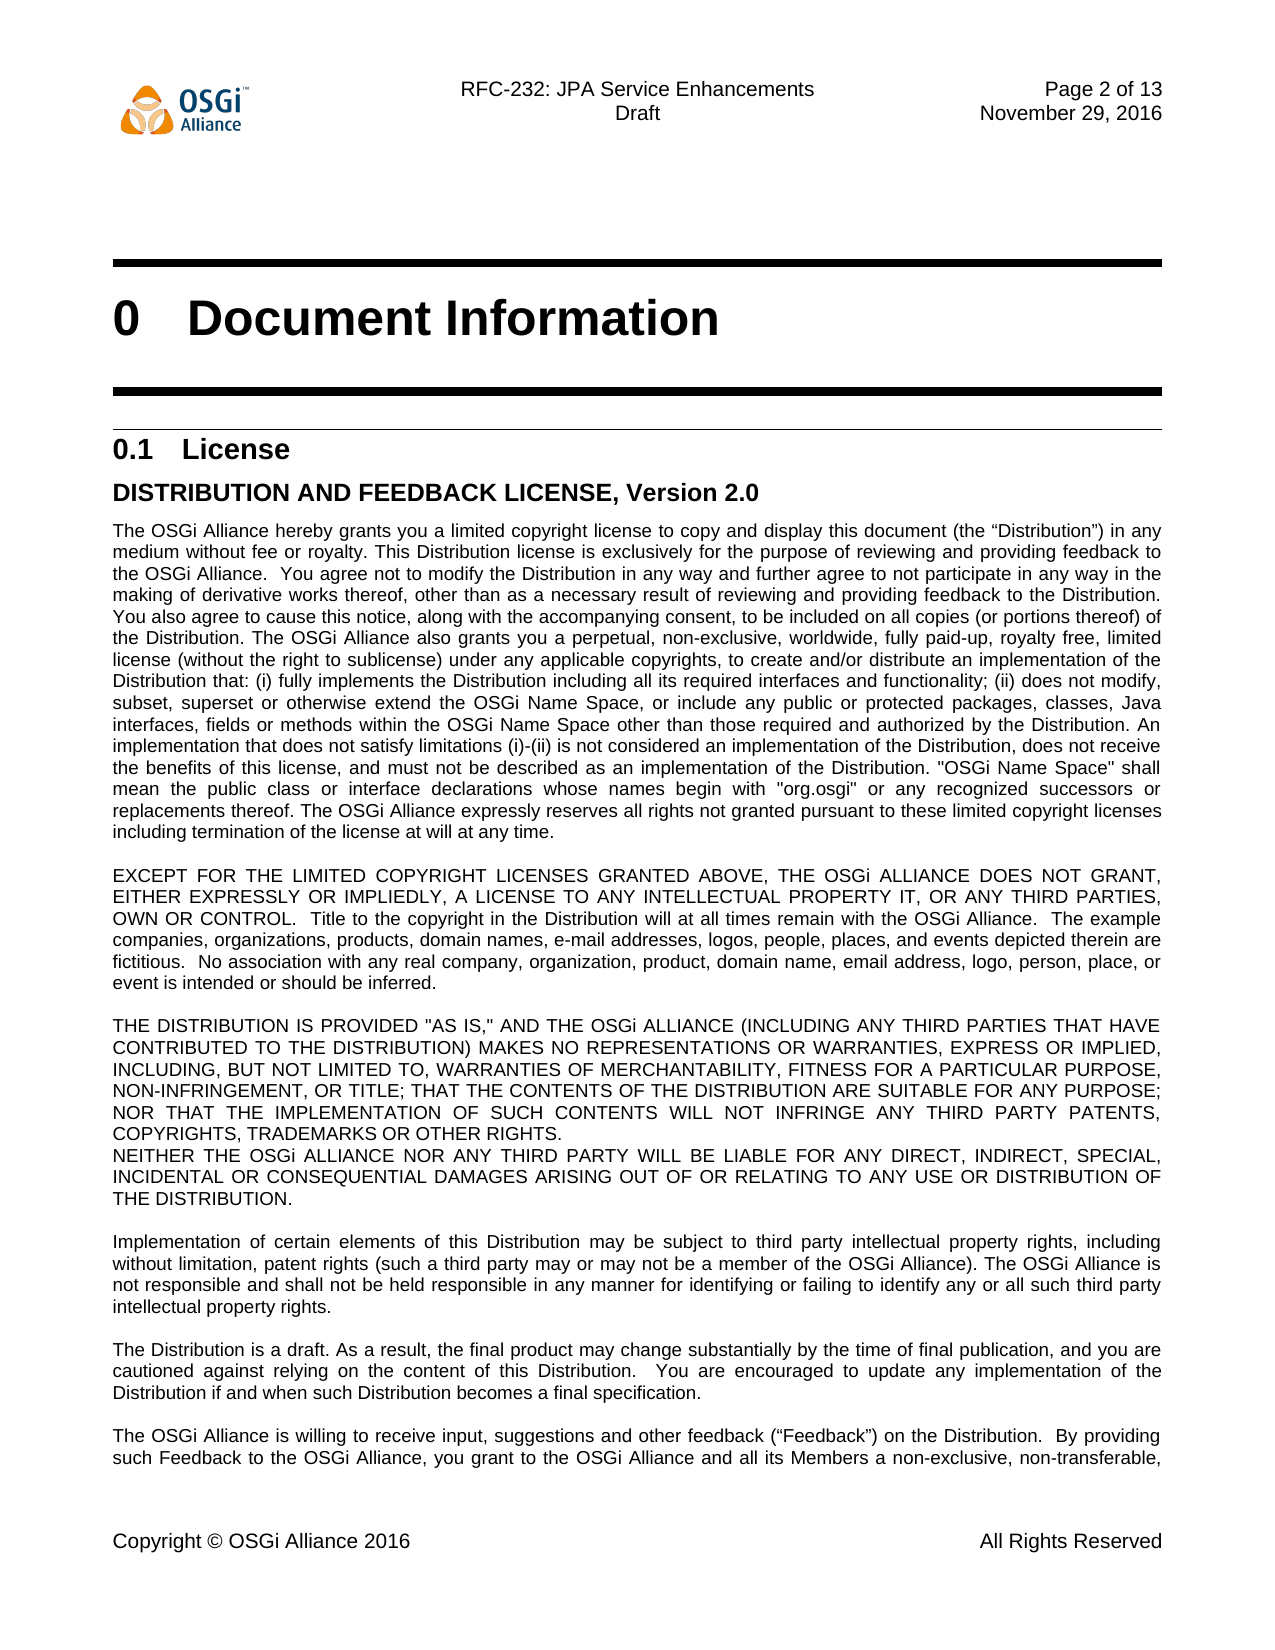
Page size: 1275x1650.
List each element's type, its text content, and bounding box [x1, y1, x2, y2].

text DISTRIBUTION AND FEEDBACK LICENSE, Version 2.0 [112, 478, 1162, 507]
text The OSGi Alliance is willing to receive input, suggestions and other feedback (“Feedback”) on the Distribution. By providing such Feedback to the OSGi Alliance, you grant to the OSGi Alliance and all its Members a non-exclusive, non-transferable, [112, 1425, 1162, 1468]
text NEITHER THE OSGi ALLIANCE NOR ANY THIRD PARTY WILL BE LIABLE FOR ANY DIRECT, INDIRECT, SPECIAL, INCIDENTAL OR CONSEQUENTIAL DAMAGES ARISING OUT OF OR RELATING TO ANY USE OR DISTRIBUTION OF THE DISTRIBUTION. [112, 1145, 1162, 1209]
picture [113, 78, 257, 142]
subtitle Document Information [112, 260, 1162, 396]
text The Distribution is a draft. As a result, the final product may change substantially by the time of final publication, and you are cautioned against relying on the content of this Distribution. You are encouraged to update any implementation of the Distribution if and when such Distribution becomes a final specification. [112, 1339, 1162, 1403]
text EXCEPT FOR THE LIMITED COPYRIGHT LICENSES GRANTED ABOVE, THE OSGi ALLIANCE DOES NOT GRANT, EITHER EXPRESSLY OR IMPLIEDLY, A LICENSE TO ANY INTELLECTUAL PROPERTY IT, OR ANY THIRD PARTIES, OWN OR CONTROL. Title to the copyright in the Distribution will at all times remain with the OSGi Alliance. The example companies, organizations, products, domain names, e-mail addresses, logos, people, places, and events depicted therein are fictitious. No association with any real company, organization, product, domain name, email address, logo, person, place, or event is intended or should be inferred. [112, 864, 1162, 994]
text THE DISTRIBUTION IS PROVIDED "AS IS," AND THE OSGi ALLIANCE (INCLUDING ANY THIRD PARTIES THAT HAVE CONTRIBUTED TO THE DISTRIBUTION) MAKES NO REPRESENTATIONS OR WARRANTIES, EXPRESS OR IMPLIED, INCLUDING, BUT NOT LIMITED TO, WARRANTIES OF MERCHANTABILITY, FITNESS FOR A PARTICULAR PURPOSE, NON-INFRINGEMENT, OR TITLE; THAT THE CONTENTS OF THE DISTRIBUTION ARE SUITABLE FOR ANY PURPOSE; NOR THAT THE IMPLEMENTATION OF SUCH CONTENTS WILL NOT INFRINGE ANY THIRD PARTY PATENTS, COPYRIGHTS, TRADEMARKS OR OTHER RIGHTS. [112, 1015, 1162, 1145]
subtitle License [112, 430, 1162, 466]
text The OSGi Alliance hereby grants you a limited copyright license to copy and display this document (the “Distribution”) in any medium without fee or royalty. This Distribution license is exclusively for the purpose of reviewing and providing feedback to the OSGi Alliance. You agree not to modify the Distribution in any way and further agree to not participate in any way in the making of derivative works thereof, other than as a necessary result of reviewing and providing feedback to the Distribution. You also agree to cause this notice, along with the accompanying consent, to be included on all copies (or portions thereof) of the Distribution. The OSGi Alliance also grants you a perpetual, non-exclusive, worldwide, fully paid-up, royalty free, limited license (without the right to sublicense) under any applicable copyrights, to create and/or distribute an implementation of the Distribution that: (i) fully implements the Distribution including all its required interfaces and functionality; (ii) does not modify, subset, superset or otherwise extend the OSGi Name Space, or include any public or protected packages, classes, Java interfaces, fields or methods within the OSGi Name Space other than those required and authorized by the Distribution. An implementation that does not satisfy limitations (i)-(ii) is not considered an implementation of the Distribution, does not receive the benefits of this license, and must not be described as an implementation of the Distribution. "OSGi Name Space" shall mean the public class or interface declarations whose names begin with "org.osgi" or any recognized successors or replacements thereof. The OSGi Alliance expressly reserves all rights not granted pursuant to these limited copyright licenses including termination of the license at will at any time. [112, 519, 1162, 843]
text Implementation of certain elements of this Distribution may be subject to third party intellectual property rights, including without limitation, patent rights (such a third party may or may not be a member of the OSGi Alliance). The OSGi Alliance is not responsible and shall not be held responsible in any manner for identifying or failing to identify any or all such third party intellectual property rights. [112, 1231, 1162, 1317]
